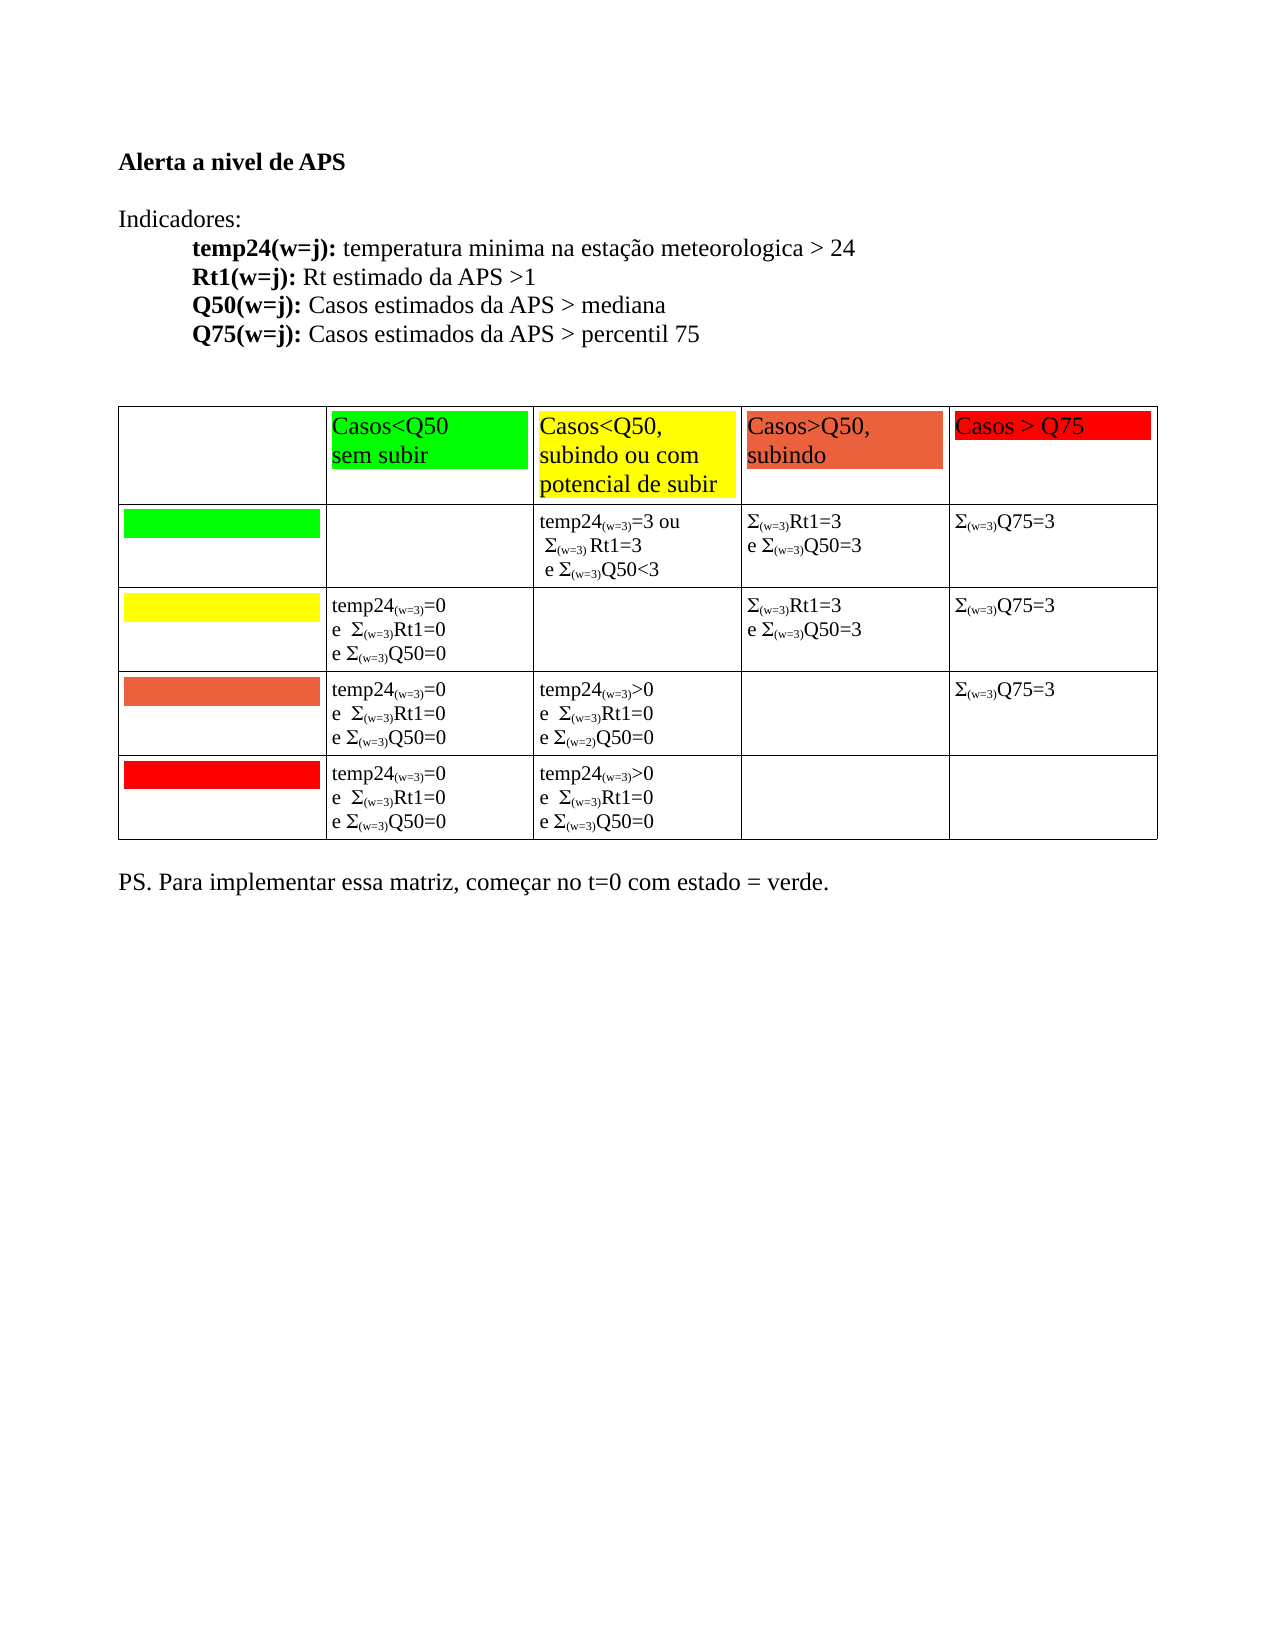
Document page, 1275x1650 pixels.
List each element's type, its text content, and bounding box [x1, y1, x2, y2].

table_header Casos<Q50, subindo ou com potencial de subir [534, 407, 741, 503]
text Alerta a nivel de APS [118, 147, 1157, 176]
text PS. Para implementar essa matriz, começar no t=0 com estado = verde. [118, 867, 1157, 896]
table_cell Σ(w=3)Rt1=3 e Σ(w=3)Q50=3 [742, 588, 949, 671]
text Q75(w=j): Casos estimados da APS > percentil 75 [118, 319, 1157, 348]
text temp24(w=j): temperatura minima na estação meteorologica > 24 [118, 233, 1157, 262]
table_header Casos<Q50 sem subir [327, 407, 533, 503]
table_header [119, 407, 326, 503]
table_cell [742, 672, 949, 755]
table_cell Σ(w=3)Q75=3 [950, 588, 1157, 671]
table_cell [327, 505, 533, 587]
table_cell temp24(w=3)=0 e Σ(w=3)Rt1=0 e Σ(w=3)Q50=0 [327, 588, 533, 671]
text Rt1(w=j): Rt estimado da APS >1 [118, 262, 1157, 291]
table_cell [950, 756, 1157, 838]
table_cell [119, 505, 326, 587]
table_header Casos>Q50, subindo [742, 407, 949, 503]
table_cell [534, 588, 741, 671]
table_cell Σ(w=3)Rt1=3 e Σ(w=3)Q50=3 [742, 505, 949, 587]
table_cell Σ(w=3)Q75=3 [950, 672, 1157, 755]
table_cell [119, 756, 326, 838]
table_cell temp24(w=3)>0 e Σ(w=3)Rt1=0 e Σ(w=2)Q50=0 [534, 672, 741, 755]
table_cell temp24(w=3)=0 e Σ(w=3)Rt1=0 e Σ(w=3)Q50=0 [327, 756, 533, 838]
table_header Casos > Q75 [950, 407, 1157, 503]
table_cell temp24(w=3)>0 e Σ(w=3)Rt1=0 e Σ(w=3)Q50=0 [534, 756, 741, 838]
text Indicadores: [118, 204, 1157, 233]
text Q50(w=j): Casos estimados da APS > mediana [118, 291, 1157, 319]
table_cell temp24(w=3)=0 e Σ(w=3)Rt1=0 e Σ(w=3)Q50=0 [327, 672, 533, 755]
table_cell [119, 672, 326, 755]
table_cell [119, 588, 326, 671]
table_cell temp24(w=3)=3 ou Σ(w=3) Rt1=3 e Σ(w=3)Q50<3 [534, 505, 741, 587]
table_cell [742, 756, 949, 838]
table_cell Σ(w=3)Q75=3 [950, 505, 1157, 587]
